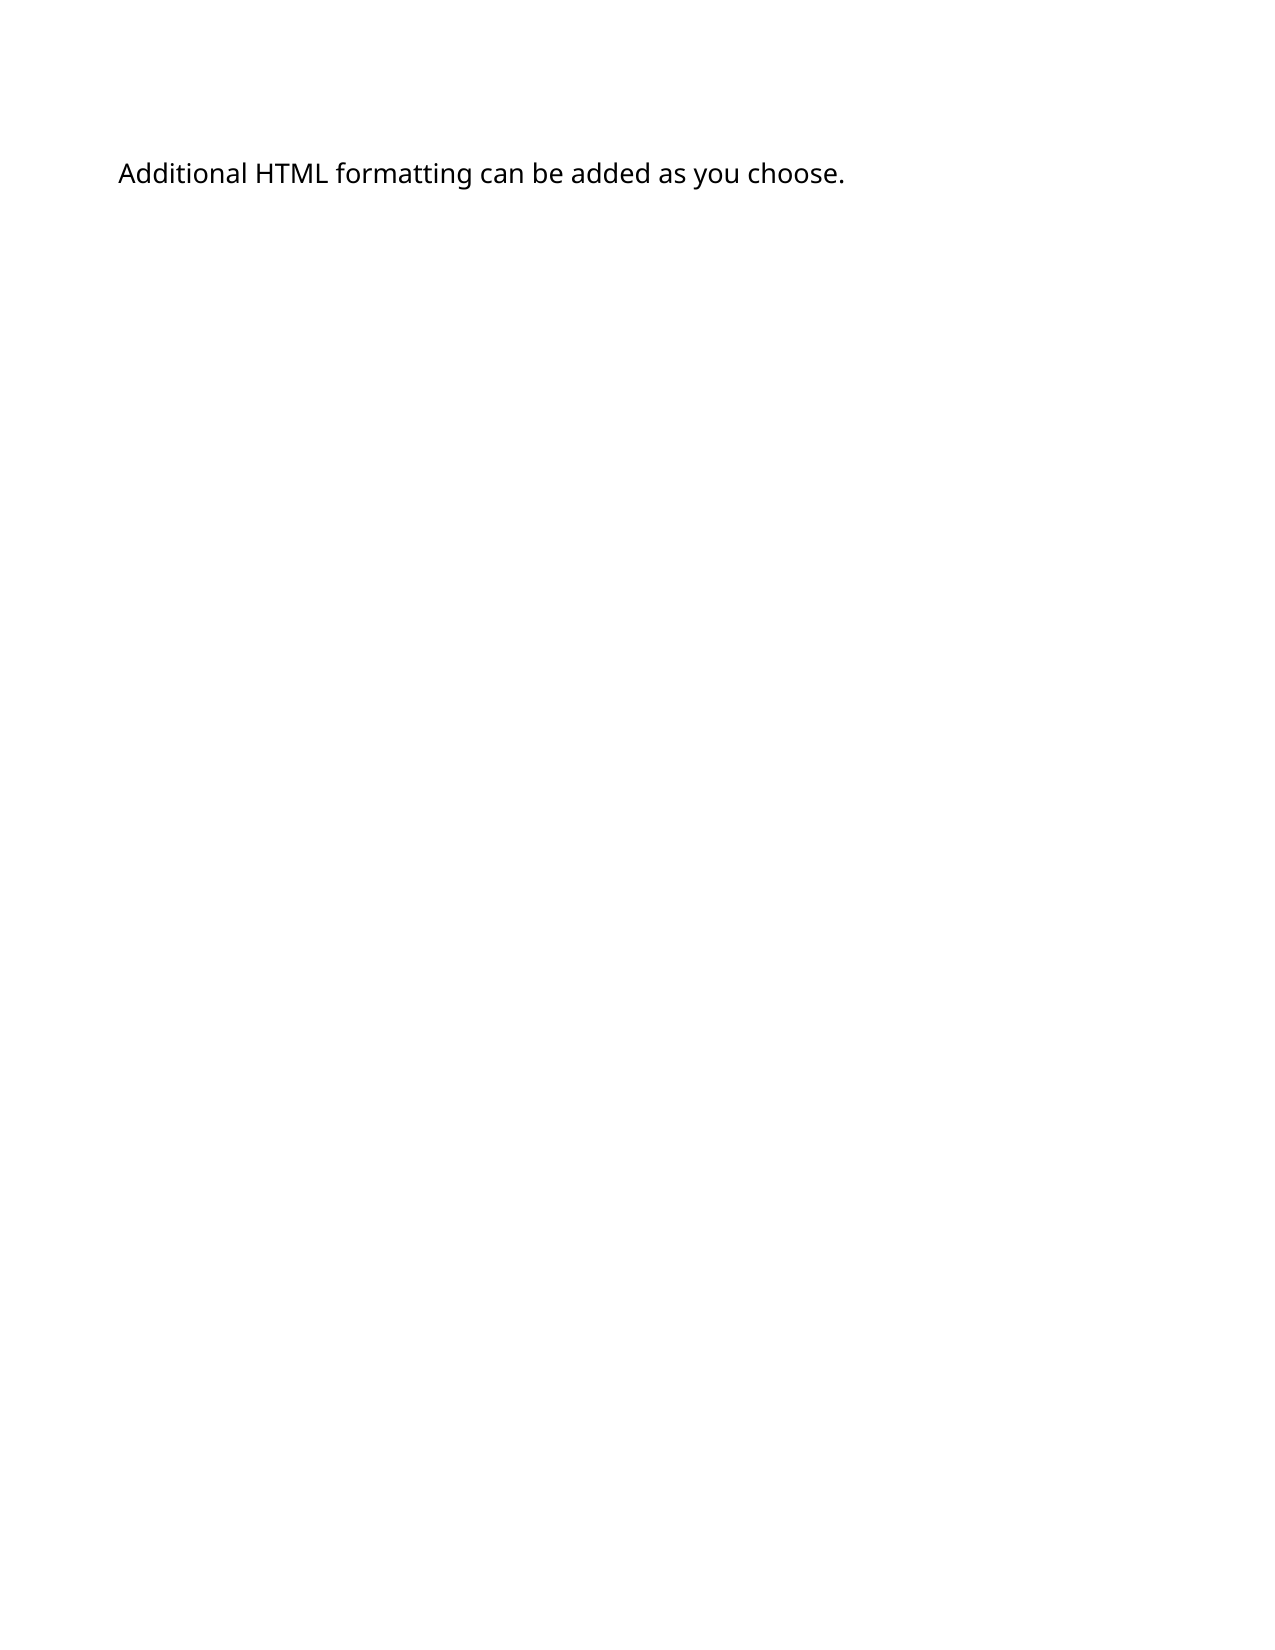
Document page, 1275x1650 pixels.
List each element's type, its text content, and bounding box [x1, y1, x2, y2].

text Additional HTML formatting can be added as you choose. [118, 155, 1157, 192]
